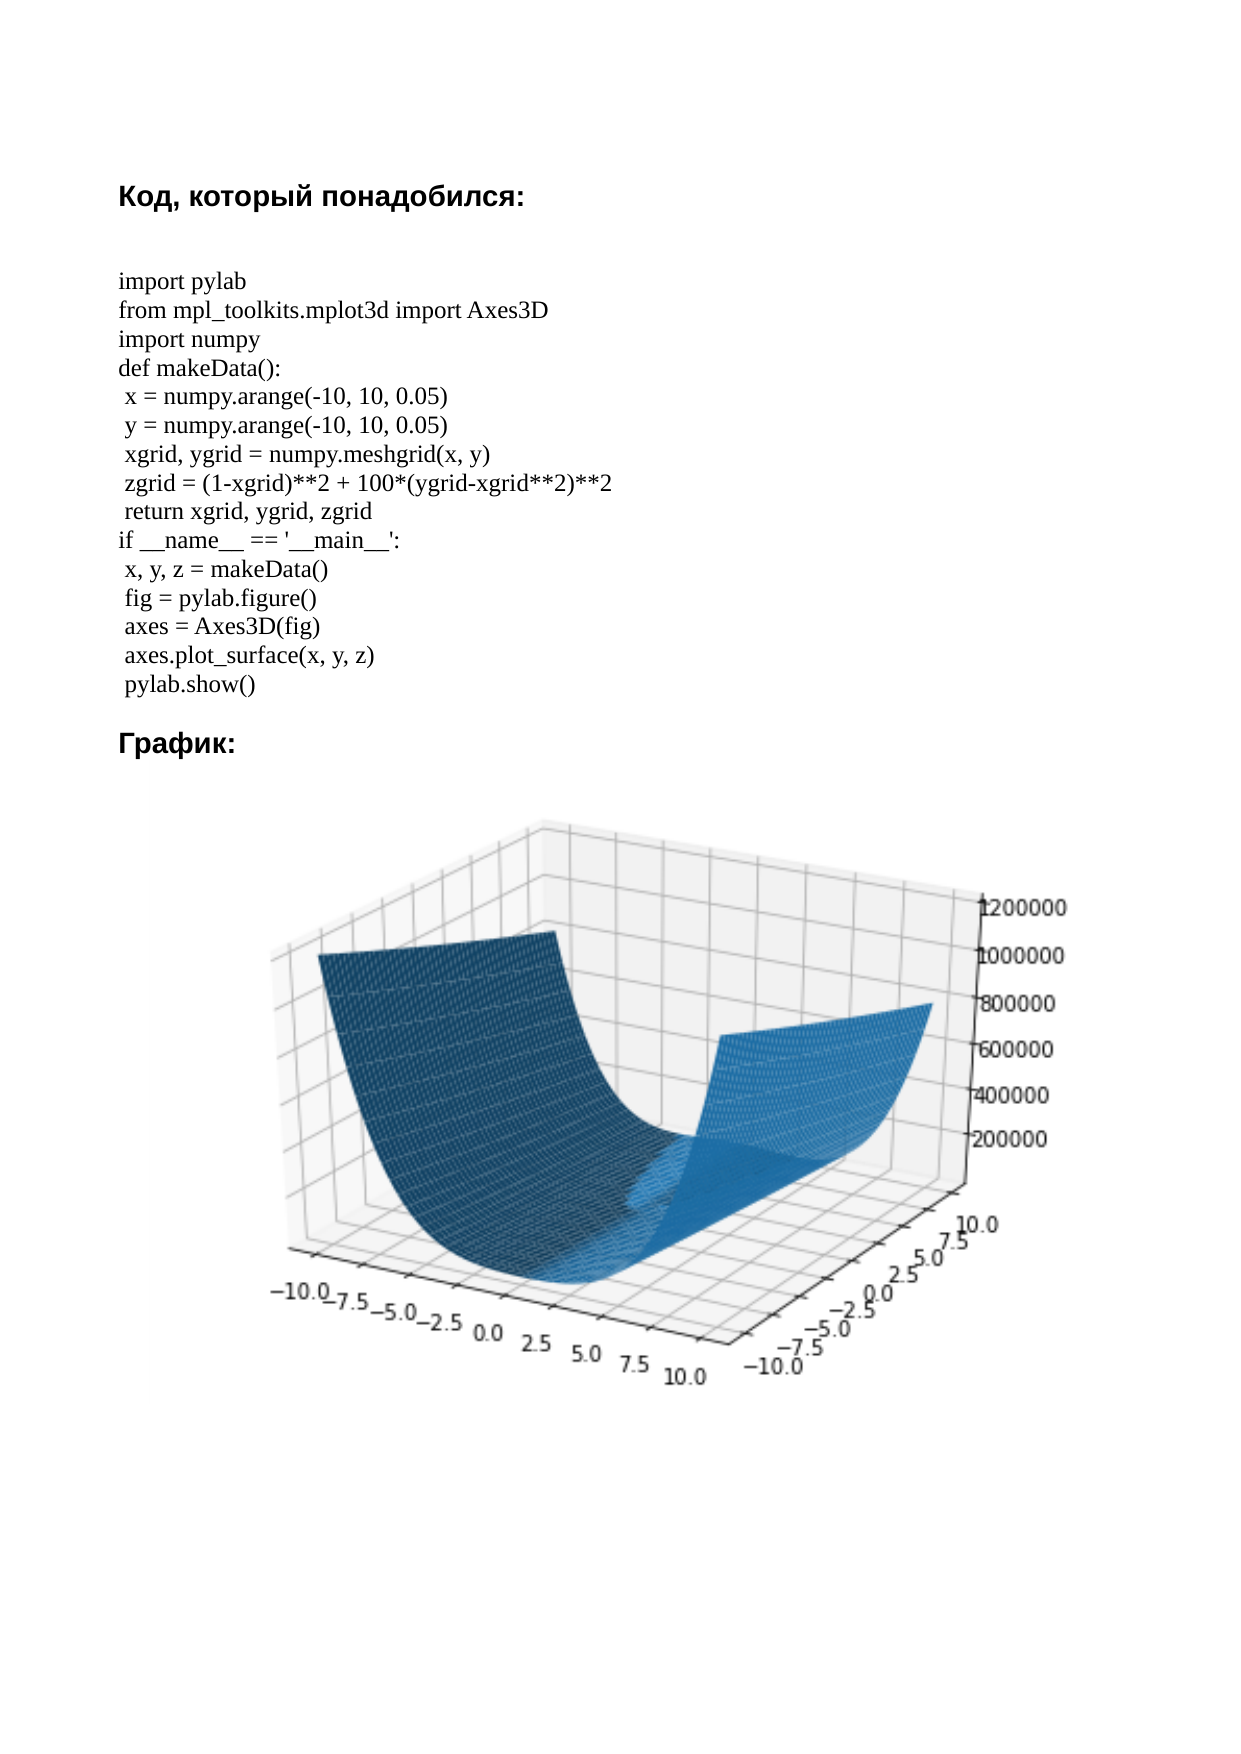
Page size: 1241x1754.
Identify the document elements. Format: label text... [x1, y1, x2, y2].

text pylab.show() [118, 669, 1122, 698]
picture [148, 760, 1093, 1404]
text from mpl_toolkits.mplot3d import Axes3D [118, 295, 1122, 324]
text y = numpy.arange(-10, 10, 0.05) [118, 410, 1122, 439]
text def makeData(): [118, 353, 1122, 381]
text fig = pylab.figure() [118, 583, 1122, 611]
subtitle График: [118, 726, 1122, 760]
text x, y, z = makeData() [118, 554, 1122, 583]
text zgrid = (1-xgrid)**2 + 100*(ygrid-xgrid**2)**2 [118, 468, 1122, 496]
text import pylab [118, 266, 1122, 295]
subtitle Код, который понадобился: [118, 179, 1122, 213]
text axes.plot_surface(x, y, z) [118, 640, 1122, 669]
text xgrid, ygrid = numpy.meshgrid(x, y) [118, 439, 1122, 468]
text import numpy [118, 324, 1122, 353]
text if __name__ == '__main__': [118, 525, 1122, 554]
text return xgrid, ygrid, zgrid [118, 496, 1122, 525]
text axes = Axes3D(fig) [118, 611, 1122, 640]
text x = numpy.arange(-10, 10, 0.05) [118, 381, 1122, 410]
